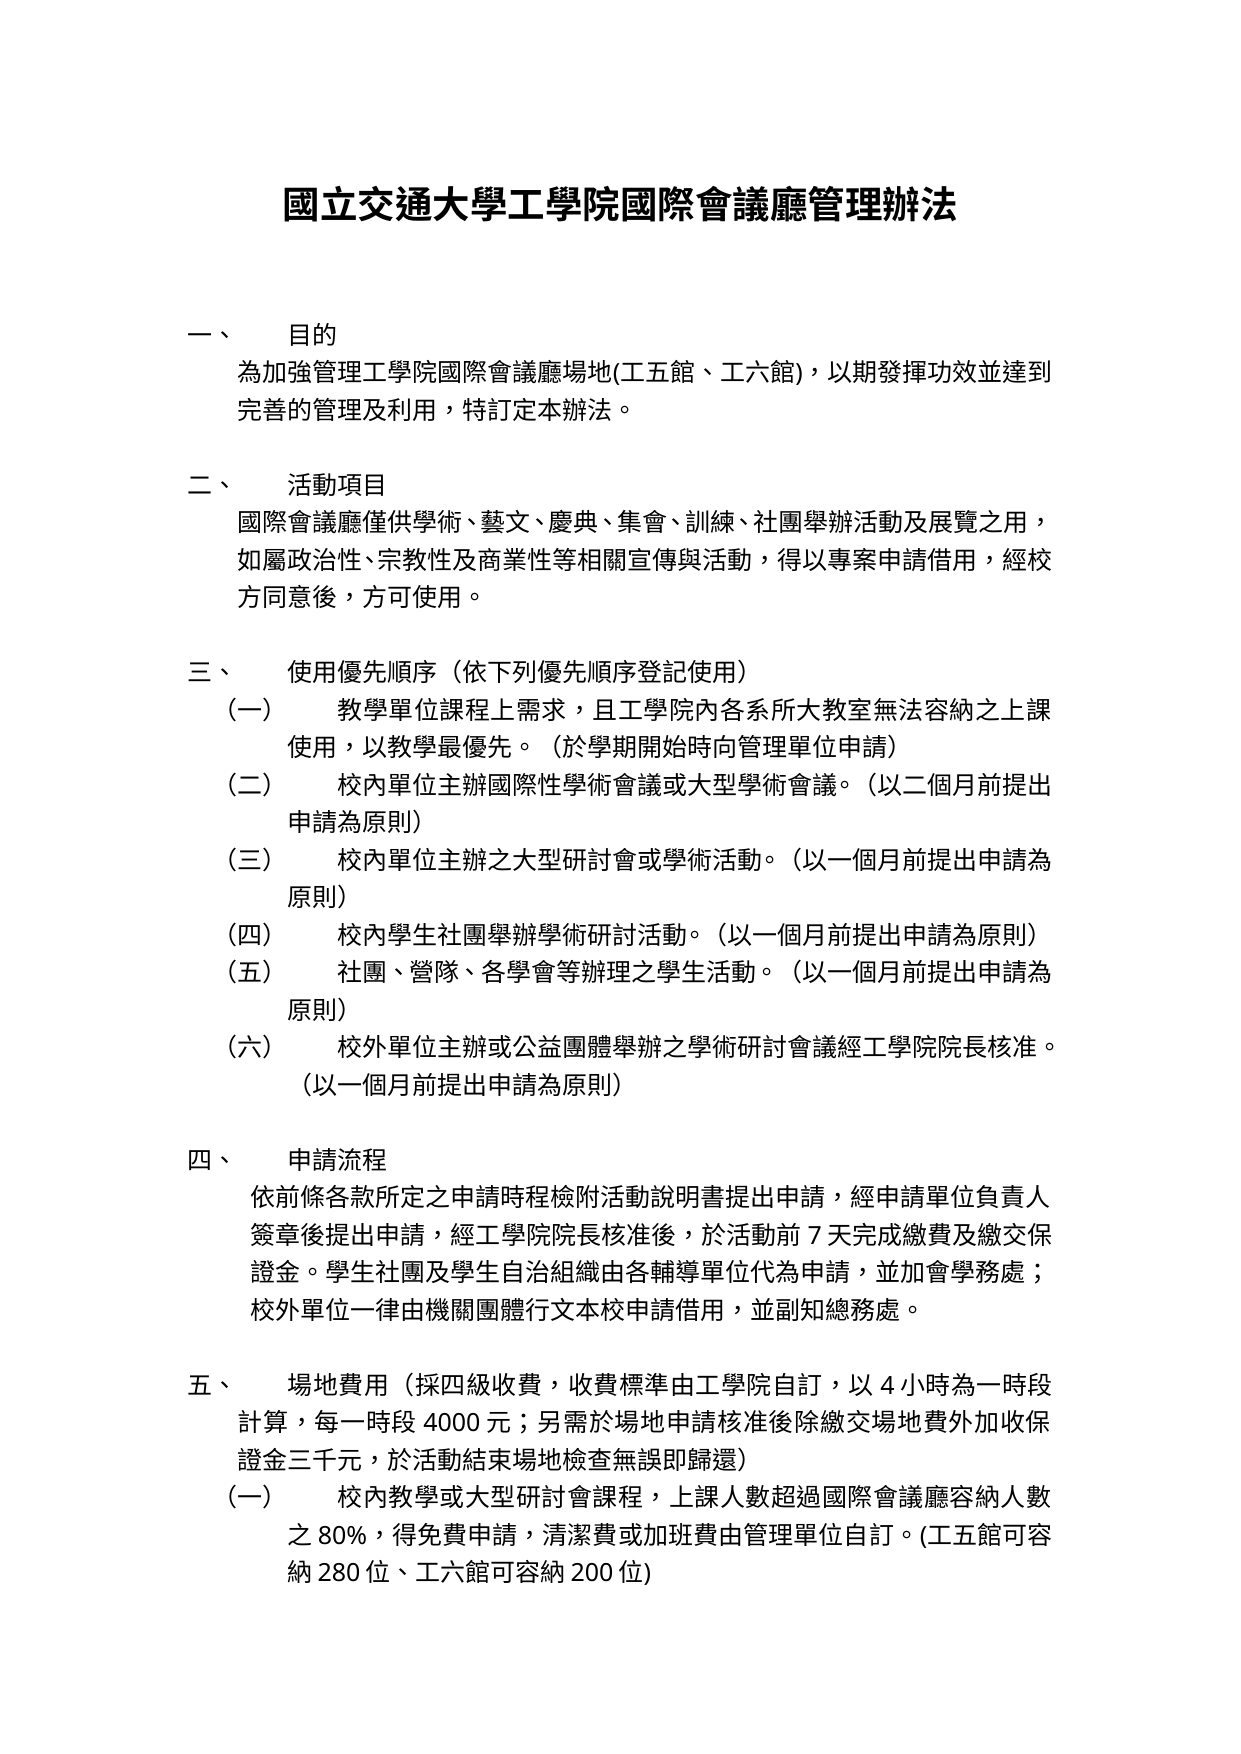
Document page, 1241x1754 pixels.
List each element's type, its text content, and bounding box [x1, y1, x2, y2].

text 依前條各款所定之申請時程檢附活動說明書提出申請，經申請單位負責人簽章後提出申請，經工學院院長核准後，於活動前7天完成繳費及繳交保證金。學生社團及學生自治組織由各輔導單位代為申請，並加會學務處；校外單位一律由機關團體行文本校申請借用，並副知總務處。 [250, 1177, 1053, 1327]
list 場地費用（採四級收費，收費標準由工學院自訂，以4小時為一時段計算，每一時段4000元；另需於場地申請核准後除繳交場地費外加收保證金三千元，於活動結束場地檢查無誤即歸還） [187, 1364, 1053, 1477]
list 教學單位課程上需求，且工學院內各系所大教室無法容納之上課使用，以教學最優先。（於學期開始時向管理單位申請） [212, 689, 1053, 764]
list 目的 [187, 314, 1053, 352]
list 校內學生社團舉辦學術研討活動。（以一個月前提出申請為原則） [212, 914, 1053, 952]
list 使用優先順序（依下列優先順序登記使用） [187, 652, 1053, 689]
text 國立交通大學工學院國際會議廳管理辦法 [187, 164, 1053, 239]
text 為加強管理工學院國際會議廳場地(工五館、工六館)，以期發揮功效並達到完善的管理及利用，特訂定本辦法。 [237, 352, 1053, 427]
list 校內教學或大型研討會課程，上課人數超過國際會議廳容納人數之80%，得免費申請，清潔費或加班費由管理單位自訂。(工五館可容納280位、工六館可容納200位) [212, 1477, 1053, 1589]
list 校外單位主辦或公益團體舉辦之學術研討會議經工學院院長核准。（以一個月前提出申請為原則） [212, 1027, 1053, 1102]
text 國際會議廳僅供學術、藝文、慶典、集會、訓練、社團舉辦活動及展覽之用，如屬政治性、宗教性及商業性等相關宣傳與活動，得以專案申請借用，經校方同意後，方可使用。 [237, 502, 1053, 614]
list 校內單位主辦國際性學術會議或大型學術會議。（以二個月前提出申請為原則） [212, 764, 1053, 839]
list 校內單位主辦之大型研討會或學術活動。（以一個月前提出申請為原則） [212, 839, 1053, 914]
list 申請流程 [187, 1139, 1053, 1177]
list 社團、營隊、各學會等辦理之學生活動。（以一個月前提出申請為原則） [212, 952, 1053, 1027]
list 活動項目 [187, 464, 1053, 502]
